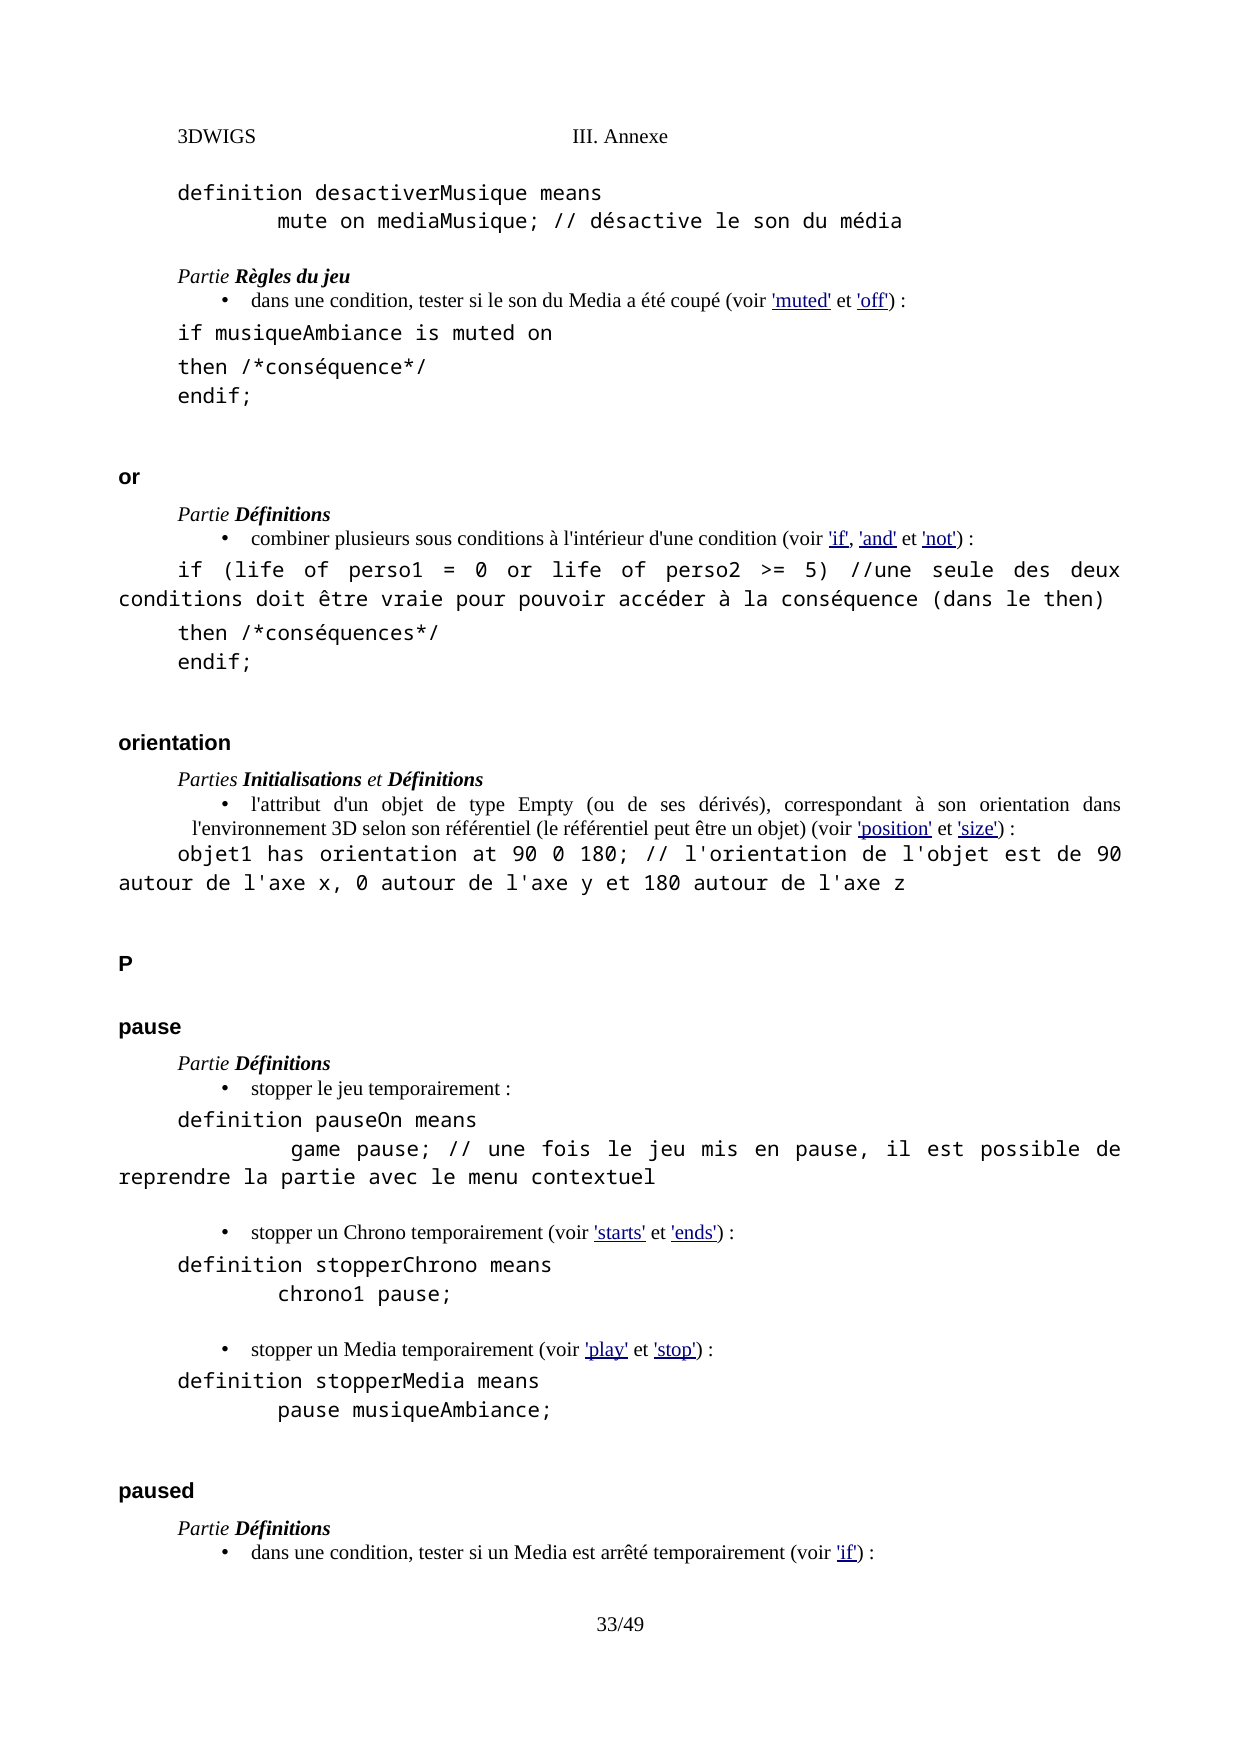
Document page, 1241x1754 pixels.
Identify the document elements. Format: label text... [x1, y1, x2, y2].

text mute on mediaMusique; // désactive le son du média [118, 206, 1122, 234]
text endif; [118, 647, 1122, 675]
text if musiqueAmbiance is muted on [118, 318, 1122, 346]
text Partie Définitions [118, 1051, 1122, 1075]
text if (life of perso1 = 0 or life of perso2 >= 5) //une seule des deux conditions doit être vraie pour pouvoir accéder à la conséquence (dans le then) [118, 556, 1122, 612]
text Partie Définitions [118, 1516, 1122, 1540]
text definition pauseOn means [118, 1105, 1122, 1134]
subtitle P [118, 951, 1122, 976]
subtitle paused [118, 1478, 1122, 1503]
list combiner plusieurs sous conditions à l'intérieur d'une condition (voir 'if', 'and' et 'not') : [162, 526, 1122, 549]
subtitle or [118, 464, 1122, 489]
text objet1 has orientation at 90 0 180; // l'orientation de l'objet est de 90 autour de l'axe x, 0 autour de l'axe y et 180 autour de l'axe z [118, 839, 1122, 896]
text definition stopperMedia means [118, 1367, 1122, 1395]
list stopper un Media temporairement (voir 'play' et 'stop') : [162, 1337, 1122, 1361]
subtitle orientation [118, 730, 1122, 755]
list l'attribut d'un objet de type Empty (ou de ses dérivés), correspondant à son orientation dans l'environnement 3D selon son référentiel (le référentiel peut être un objet) (voir 'position' et 'size') : [162, 791, 1122, 839]
text endif; [118, 381, 1122, 409]
list dans une condition, tester si le son du Media a été coupé (voir 'muted' et 'off') : [162, 288, 1122, 312]
text then /*conséquences*/ [118, 618, 1122, 647]
list stopper un Chrono temporairement (voir 'starts' et 'ends') : [162, 1220, 1122, 1244]
text Partie Définitions [118, 501, 1122, 526]
text definition stopperChrono means [118, 1250, 1122, 1279]
subtitle pause [118, 1014, 1122, 1039]
text chrono1 pause; [118, 1279, 1122, 1307]
text game pause; // une fois le jeu mis en pause, il est possible de reprendre la partie avec le menu contextuel [118, 1134, 1122, 1191]
text Partie Règles du jeu [118, 264, 1122, 288]
text Parties Initialisations et Définitions [118, 767, 1122, 791]
text definition desactiverMusique means [118, 178, 1122, 206]
list dans une condition, tester si un Media est arrêté temporairement (voir 'if') : [162, 1540, 1122, 1564]
text pause musiqueAmbiance; [118, 1395, 1122, 1423]
text then /*conséquence*/ [118, 352, 1122, 381]
list stopper le jeu temporairement : [162, 1075, 1122, 1099]
